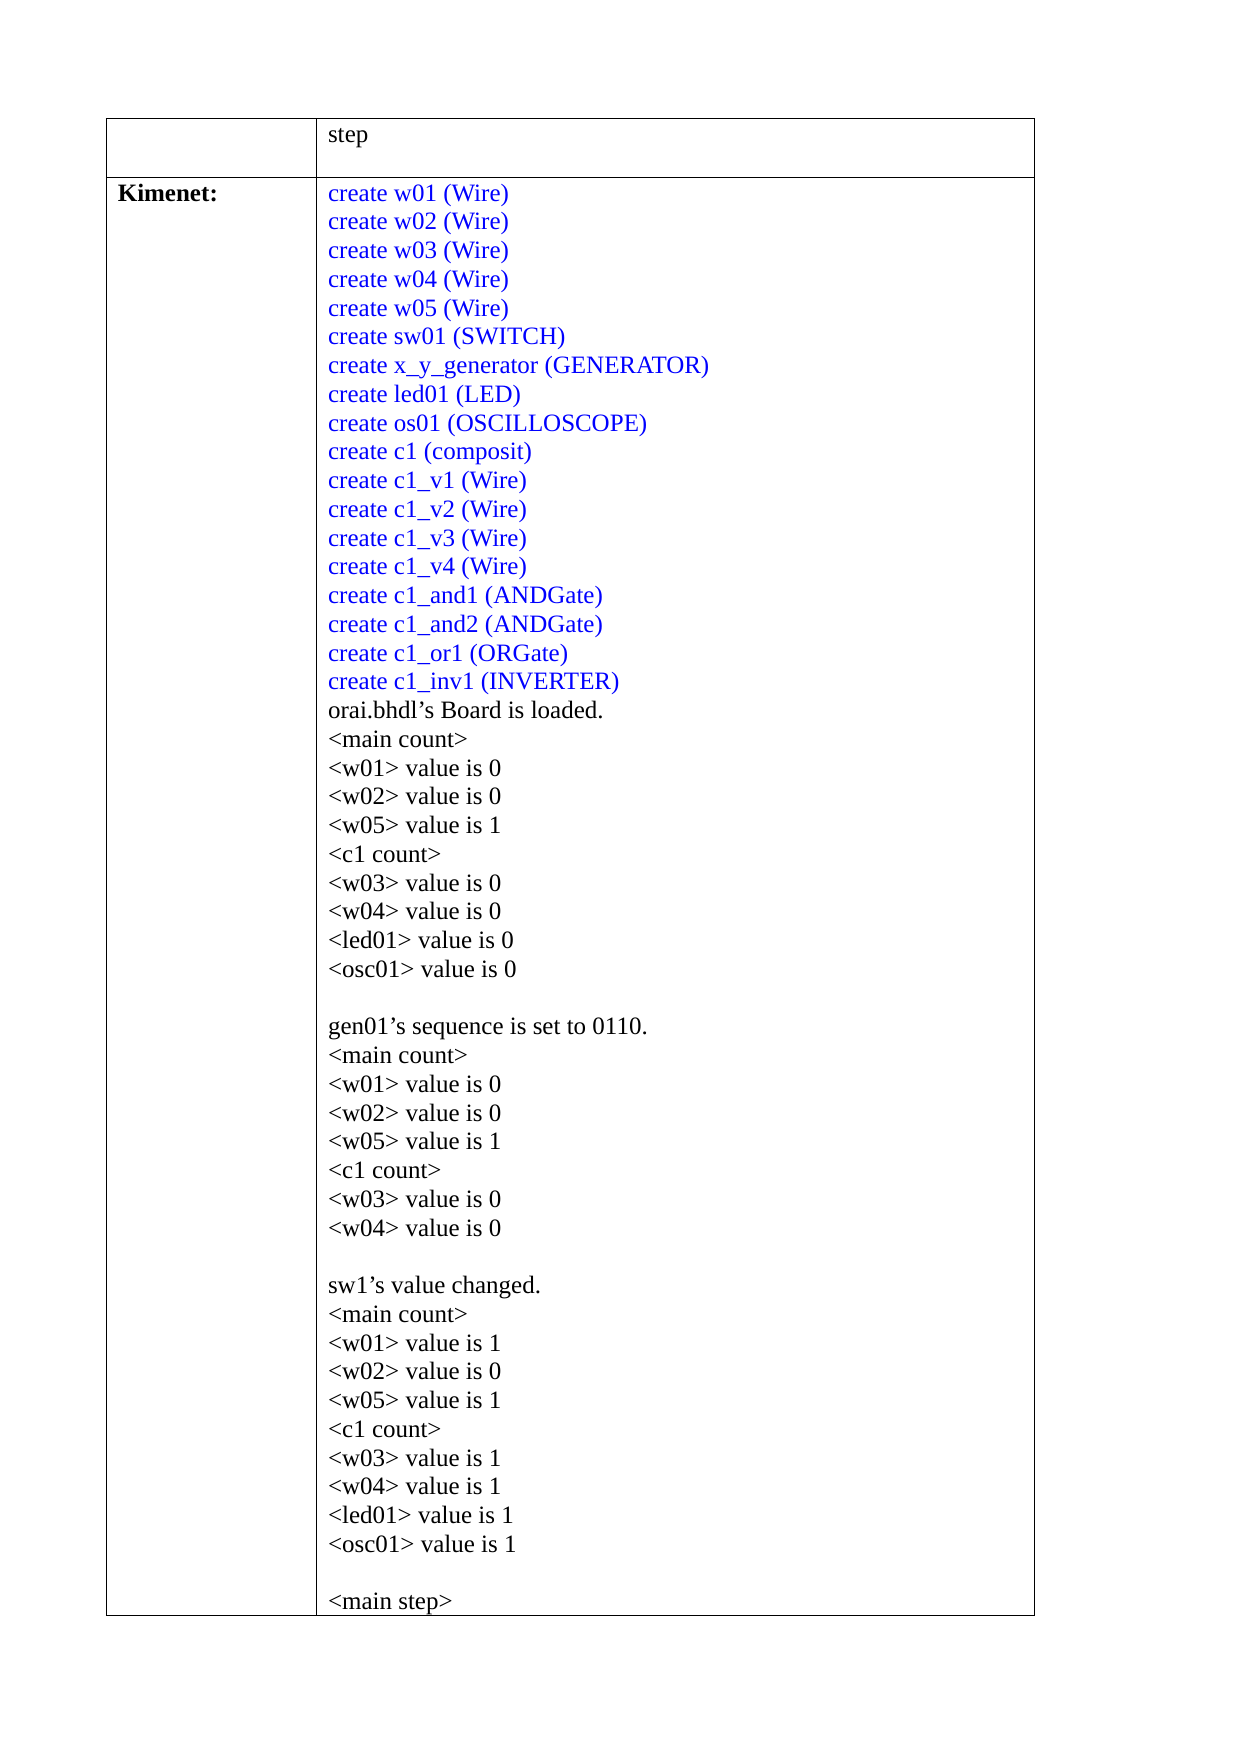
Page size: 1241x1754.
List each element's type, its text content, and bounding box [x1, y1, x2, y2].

table_cell Kimenet: [107, 178, 316, 1615]
table_cell step [317, 119, 1034, 177]
table_cell [107, 119, 316, 177]
table_cell create w01 (Wire) create w02 (Wire) create w03 (Wire) create w04 (Wire) create w05 (Wire) create sw01 (SWITCH) create x_y_generator (GENERATOR) create led01 (LED) create os01 (OSCILLOSCOPE) create c1 (composit) create c1_v1 (Wire) create c1_v2 (Wire) create c1_v3 (Wire) create c1_v4 (Wire) create c1_and1 (ANDGate) create c1_and2 (ANDGate) create c1_or1 (ORGate) create c1_inv1 (INVERTER) orai.bhdl’s Board is loaded. <main count> <w01> value is 0 <w02> value is 0 <w05> value is 1 <c1 count> <w03> value is 0 <w04> value is 0 <led01> value is 0 <osc01> value is 0 gen01’s sequence is set to 0110. <main count> <w01> value is 0 <w02> value is 0 <w05> value is 1 <c1 count> <w03> value is 0 <w04> value is 0 sw1’s value changed. <main count> <w01> value is 1 <w02> value is 0 <w05> value is 1 <c1 count> <w03> value is 1 <w04> value is 1 <led01> value is 1 <osc01> value is 1 <main step> [317, 178, 1034, 1615]
